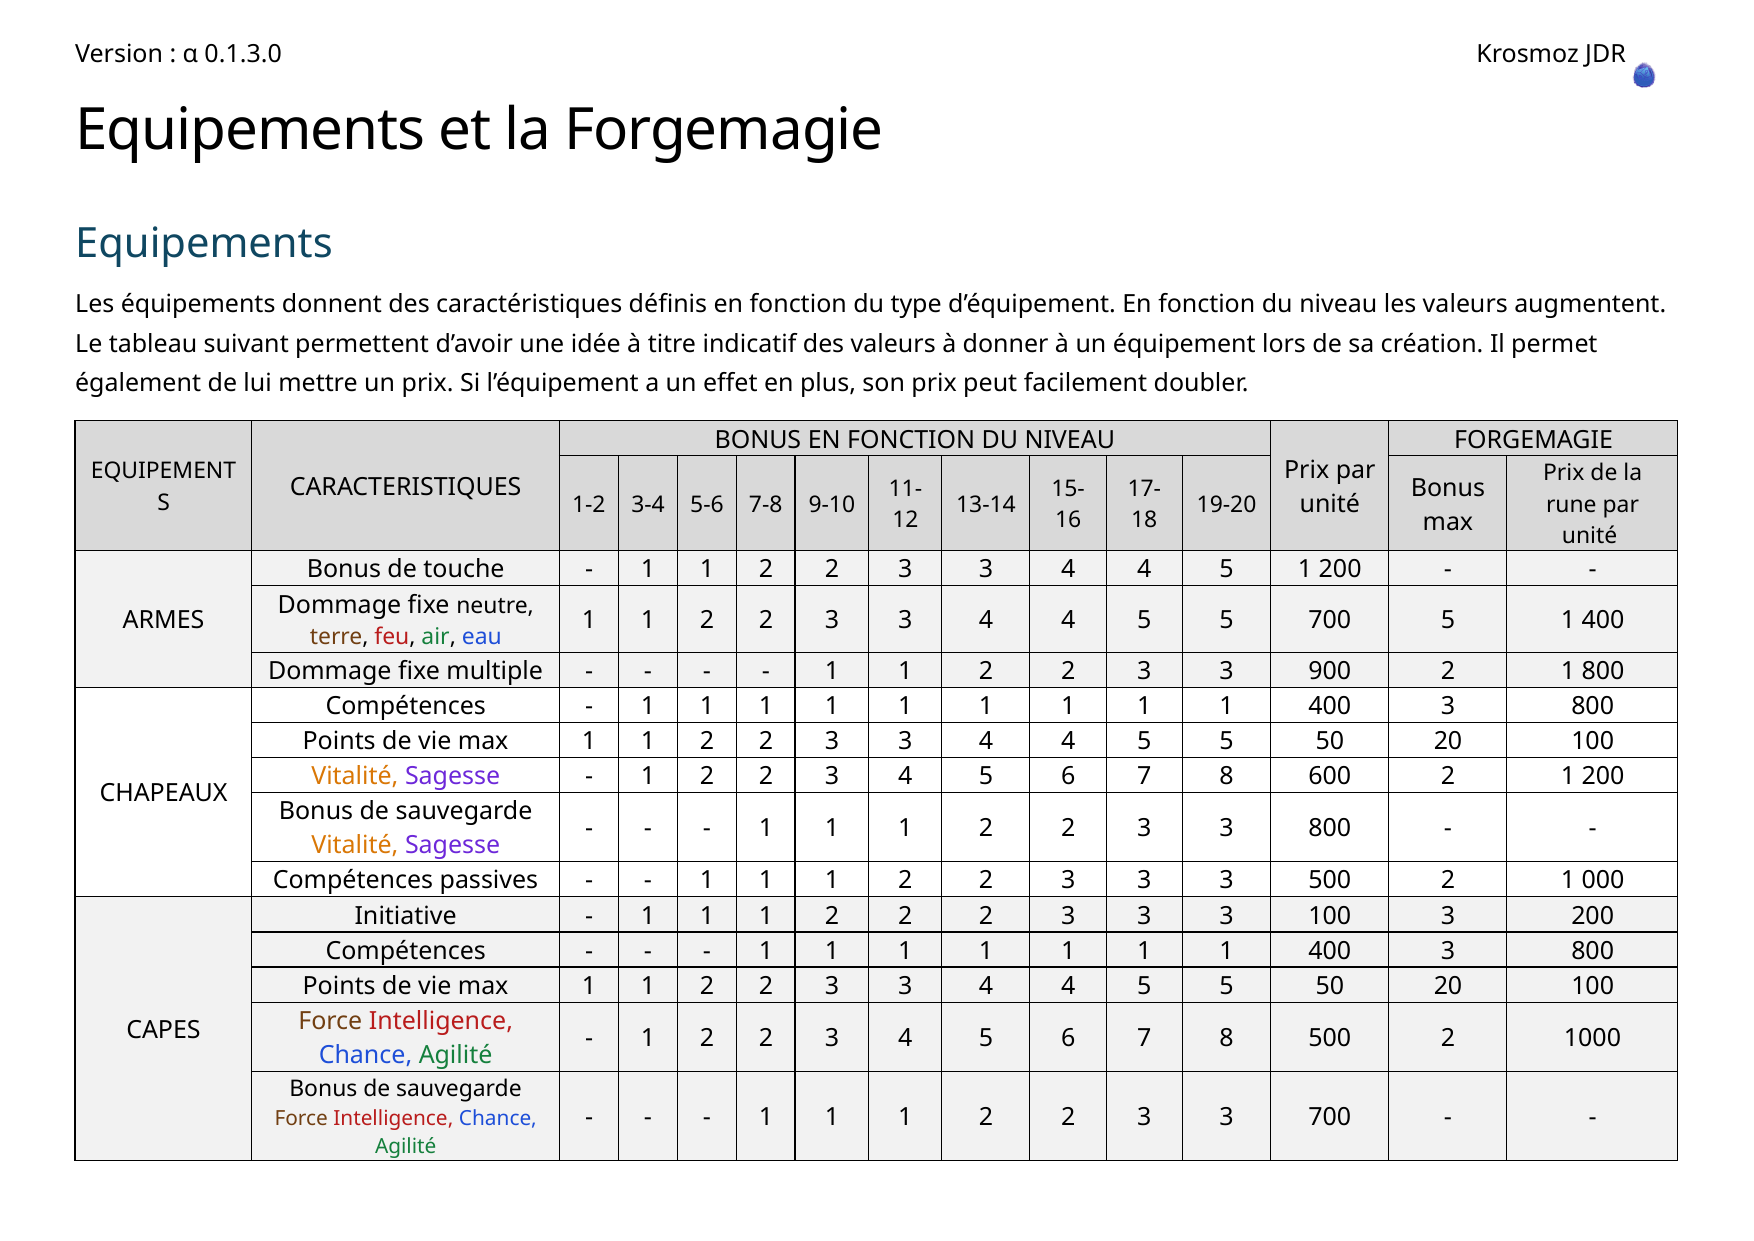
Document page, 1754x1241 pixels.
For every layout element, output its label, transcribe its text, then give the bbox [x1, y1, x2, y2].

table_cell ARMES [76, 551, 251, 687]
table_cell Bonus de sauvegarde Force Intelligence, Chance, Agilité [252, 1072, 559, 1160]
table_cell 3 [1183, 862, 1270, 896]
table_cell 8 [1183, 758, 1270, 792]
table_cell 4 [942, 968, 1029, 1002]
table_cell 2 [678, 968, 736, 1002]
table_cell 1 [560, 968, 618, 1002]
table_cell 1 [1107, 688, 1182, 722]
table_cell 2 [737, 1003, 794, 1071]
table_cell 1 [796, 793, 868, 861]
table_cell 3 [1183, 897, 1270, 931]
table_cell - [678, 653, 736, 687]
table_cell 2 [869, 862, 941, 896]
table_cell 1 [619, 723, 677, 757]
table_cell 1 [737, 933, 794, 966]
table_cell 1000 [1507, 1003, 1677, 1071]
table_cell 2 [942, 653, 1029, 687]
table_cell Points de vie max [252, 968, 559, 1002]
table_cell 200 [1507, 897, 1677, 931]
table_cell 8 [1183, 1003, 1270, 1071]
table_cell 1 [737, 1072, 794, 1160]
table_cell 5 [1107, 586, 1182, 652]
table_cell 1 [869, 793, 941, 861]
table_cell 5 [1183, 551, 1270, 585]
table_cell 1 [942, 933, 1029, 966]
table_cell 2 [1389, 1003, 1506, 1071]
table_cell 3 [1389, 688, 1506, 722]
table_cell 3 [796, 1003, 868, 1071]
subtitle Equipements [75, 212, 1679, 269]
text Equipements et la Forgemagie [75, 87, 1679, 167]
table_cell 800 [1507, 933, 1677, 966]
table_cell Compétences passives [252, 862, 559, 896]
table_cell 1 [678, 897, 736, 931]
table_cell Dommage fixe neutre, terre, feu, air, eau [252, 586, 559, 652]
table_cell 3 [796, 758, 868, 792]
table_cell 5-6 [678, 456, 736, 550]
table_cell 1 [678, 862, 736, 896]
table_header CARACTERISTIQUES [252, 421, 559, 550]
table_cell 19-20 [1183, 456, 1270, 550]
table_cell 2 [942, 793, 1029, 861]
table_cell - [1507, 1072, 1677, 1160]
table_cell 1 800 [1507, 653, 1677, 687]
table_cell 500 [1271, 862, 1388, 896]
table_cell CHAPEAUX [76, 688, 251, 896]
table_cell 3 [796, 968, 868, 1002]
table_cell - [560, 1003, 618, 1071]
table_cell 1 [796, 933, 868, 966]
table_cell 3 [1389, 897, 1506, 931]
table_cell 3 [1107, 793, 1182, 861]
table_cell 800 [1507, 688, 1677, 722]
table_cell Points de vie max [252, 723, 559, 757]
table_cell 600 [1271, 758, 1388, 792]
table_cell 4 [1030, 723, 1106, 757]
table_cell 5 [1183, 723, 1270, 757]
table_cell 3 [869, 586, 941, 652]
table_cell 3 [1107, 862, 1182, 896]
table_cell 1 [1030, 688, 1106, 722]
table_cell 3 [869, 551, 941, 585]
table_cell 100 [1507, 723, 1677, 757]
table_cell 1-2 [560, 456, 618, 550]
table_cell 6 [1030, 1003, 1106, 1071]
table_cell 2 [942, 897, 1029, 931]
table_cell 3 [1107, 897, 1182, 931]
table_cell - [1507, 793, 1677, 861]
table_cell 1 [678, 551, 736, 585]
table_cell 1 [619, 897, 677, 931]
table_cell - [619, 933, 677, 966]
table_cell 7-8 [737, 456, 794, 550]
table_cell 1 [796, 688, 868, 722]
table_cell - [619, 793, 677, 861]
table_cell Compétences [252, 933, 559, 966]
table_cell 4 [1107, 551, 1182, 585]
table_cell 1 [619, 968, 677, 1002]
table_cell 17-18 [1107, 456, 1182, 550]
table_cell - [560, 793, 618, 861]
table_cell CAPES [76, 897, 251, 1160]
table_cell 2 [737, 723, 794, 757]
table_cell 1 [869, 1072, 941, 1160]
table_cell 3 [1183, 793, 1270, 861]
table_cell 2 [737, 551, 794, 585]
table_cell 4 [1030, 551, 1106, 585]
table_cell 1 [869, 653, 941, 687]
table_cell - [560, 688, 618, 722]
table_cell - [560, 551, 618, 585]
table_cell 100 [1507, 968, 1677, 1002]
table_cell 3 [1389, 933, 1506, 966]
table_cell 2 [737, 968, 794, 1002]
table_cell - [1507, 551, 1677, 585]
table_cell 2 [1030, 793, 1106, 861]
table_cell 4 [869, 758, 941, 792]
table_cell 1 [560, 586, 618, 652]
table_cell 3 [869, 968, 941, 1002]
table_cell 2 [678, 586, 736, 652]
table_cell 100 [1271, 897, 1388, 931]
table_cell 9-10 [796, 456, 868, 550]
table_cell 3 [1030, 897, 1106, 931]
table_cell - [560, 933, 618, 966]
table_cell 1 [869, 933, 941, 966]
table_cell 1 200 [1507, 758, 1677, 792]
text Les équipements donnent des caractéristiques définis en fonction du type d’équipement. En fonction du niveau les valeurs augmentent. Le tableau suivant permettent d’avoir une idée à titre indicatif des valeurs à donner à un équipement lors de sa création. Il permet également de lui mettre un prix. Si l’équipement a un effet en plus, son prix peut facilement doubler. [75, 286, 1679, 398]
table_cell 2 [1389, 758, 1506, 792]
table_cell 2 [942, 862, 1029, 896]
table_cell 15-16 [1030, 456, 1106, 550]
table_cell - [560, 1072, 618, 1160]
table_cell 20 [1389, 723, 1506, 757]
table_cell 13-14 [942, 456, 1029, 550]
table_cell 7 [1107, 1003, 1182, 1071]
table_cell 1 000 [1507, 862, 1677, 896]
table_cell 1 [796, 862, 868, 896]
table_cell 2 [678, 758, 736, 792]
table_cell 700 [1271, 1072, 1388, 1160]
table_cell 5 [942, 758, 1029, 792]
table_cell Compétences [252, 688, 559, 722]
table_cell Vitalité, Sagesse [252, 758, 559, 792]
table_cell 3 [796, 723, 868, 757]
table_cell 1 [1183, 933, 1270, 966]
table_cell 400 [1271, 688, 1388, 722]
table_cell Initiative [252, 897, 559, 931]
table_cell 50 [1271, 723, 1388, 757]
table_cell 3 [1107, 653, 1182, 687]
table_cell - [619, 1072, 677, 1160]
table_cell 2 [737, 758, 794, 792]
table_cell 4 [942, 723, 1029, 757]
table_cell - [560, 653, 618, 687]
table_cell - [1389, 1072, 1506, 1160]
table_cell 1 [619, 758, 677, 792]
table_cell 2 [1030, 653, 1106, 687]
table_cell 3 [1183, 1072, 1270, 1160]
table_cell 1 [619, 551, 677, 585]
table_cell 1 [737, 897, 794, 931]
table_cell 4 [1030, 586, 1106, 652]
table_cell 7 [1107, 758, 1182, 792]
table_cell 6 [1030, 758, 1106, 792]
table_cell - [678, 933, 736, 966]
table_cell 2 [796, 897, 868, 931]
table_cell 1 [1107, 933, 1182, 966]
table_cell Dommage fixe multiple [252, 653, 559, 687]
table_cell 2 [942, 1072, 1029, 1160]
table_cell 3 [1107, 1072, 1182, 1160]
table_cell - [560, 897, 618, 931]
table_cell 3-4 [619, 456, 677, 550]
table_cell 2 [678, 723, 736, 757]
table_cell 2 [796, 551, 868, 585]
table_cell 800 [1271, 793, 1388, 861]
table_cell - [1389, 793, 1506, 861]
table_cell 5 [942, 1003, 1029, 1071]
table_cell 1 [619, 688, 677, 722]
table_cell 5 [1107, 723, 1182, 757]
table_cell Force Intelligence, Chance, Agilité [252, 1003, 559, 1071]
table_cell 5 [1107, 968, 1182, 1002]
table_cell 3 [1030, 862, 1106, 896]
table_cell 1 [560, 723, 618, 757]
table_cell - [619, 862, 677, 896]
table_cell 3 [869, 723, 941, 757]
table_cell 3 [1183, 653, 1270, 687]
table_cell 400 [1271, 933, 1388, 966]
table_cell 1 [678, 688, 736, 722]
table_cell 1 [942, 688, 1029, 722]
table_cell 1 [1030, 933, 1106, 966]
table_cell 20 [1389, 968, 1506, 1002]
table_header FORGEMAGIE [1389, 421, 1677, 455]
table_cell 1 [619, 586, 677, 652]
table_cell 2 [1030, 1072, 1106, 1160]
table_cell 1 [737, 688, 794, 722]
table_cell - [678, 1072, 736, 1160]
table_cell 2 [1389, 862, 1506, 896]
table_cell 1 [619, 1003, 677, 1071]
table_cell Bonus max [1389, 456, 1506, 550]
table_cell 3 [942, 551, 1029, 585]
table_cell - [560, 758, 618, 792]
table_cell 50 [1271, 968, 1388, 1002]
table_header Prix par unité [1271, 421, 1388, 550]
table_cell 1 [737, 862, 794, 896]
table_cell 2 [1389, 653, 1506, 687]
table_cell Bonus de touche [252, 551, 559, 585]
table_cell 1 [1183, 688, 1270, 722]
table_cell Bonus de sauvegarde Vitalité, Sagesse [252, 793, 559, 861]
table_cell 1 [869, 688, 941, 722]
table_cell 5 [1183, 586, 1270, 652]
table_cell 500 [1271, 1003, 1388, 1071]
table_cell 4 [1030, 968, 1106, 1002]
table_cell 900 [1271, 653, 1388, 687]
table_cell 5 [1183, 968, 1270, 1002]
table_cell - [619, 653, 677, 687]
table_cell - [678, 793, 736, 861]
table_cell 3 [796, 586, 868, 652]
table_cell 700 [1271, 586, 1388, 652]
table_cell - [560, 862, 618, 896]
table_header BONUS EN FONCTION DU NIVEAU [560, 421, 1270, 455]
table_header EQUIPEMENTS [76, 421, 251, 550]
table_cell 1 [796, 653, 868, 687]
table_cell 4 [942, 586, 1029, 652]
table_cell 1 [737, 793, 794, 861]
table_cell 1 [796, 1072, 868, 1160]
table_cell 4 [869, 1003, 941, 1071]
table_cell 2 [869, 897, 941, 931]
table_cell Prix de la rune par unité [1507, 456, 1677, 550]
table_cell 1 200 [1271, 551, 1388, 585]
table_cell 2 [737, 586, 794, 652]
table_cell - [1389, 551, 1506, 585]
table_cell 5 [1389, 586, 1506, 652]
table_cell 2 [678, 1003, 736, 1071]
table_cell 1 400 [1507, 586, 1677, 652]
table_cell - [737, 653, 794, 687]
table_cell 11-12 [869, 456, 941, 550]
